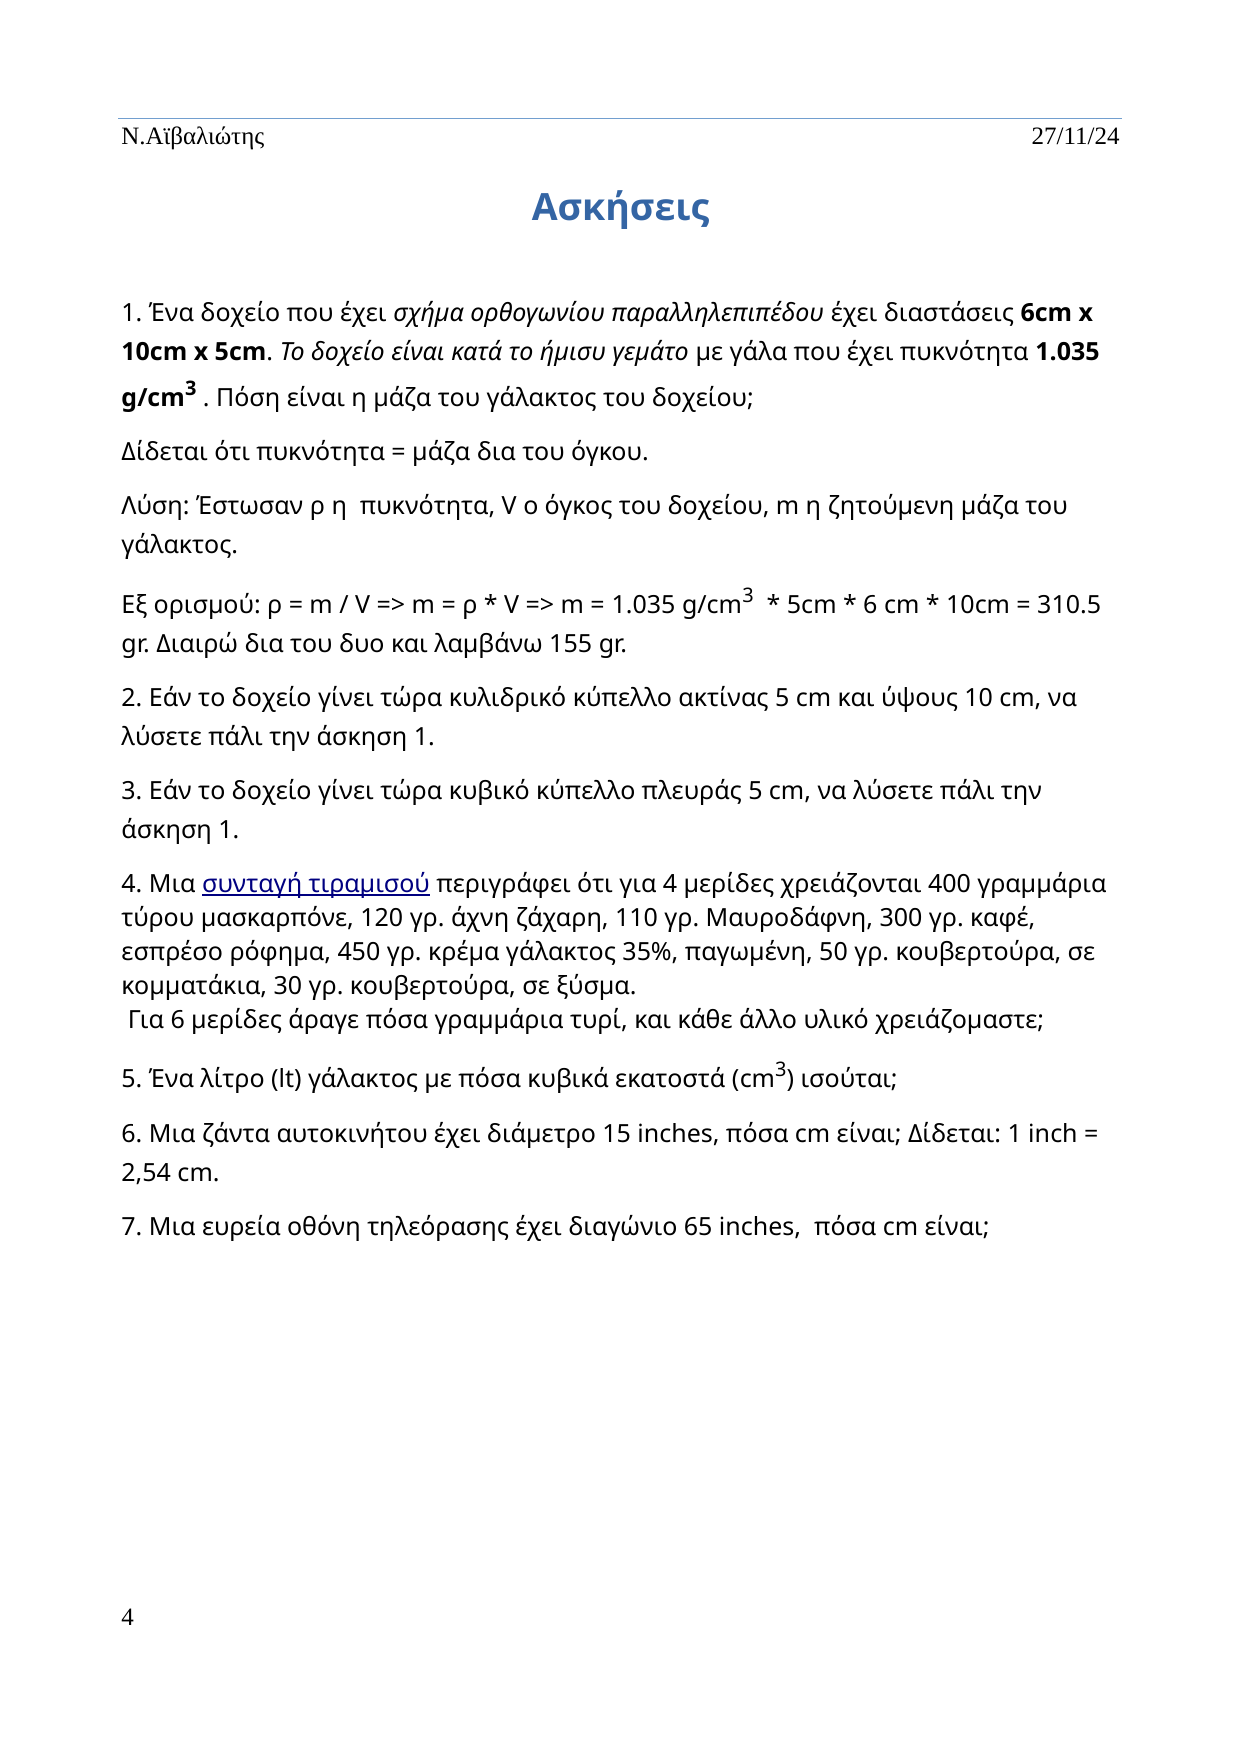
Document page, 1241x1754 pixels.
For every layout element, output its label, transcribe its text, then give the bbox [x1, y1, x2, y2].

text 6. Μια ζάντα αυτοκινήτου έχει διάμετρο 15 inches, πόσα cm είναι; Δίδεται: 1 inch = 2,54 cm. [121, 1116, 1119, 1189]
text Δίδεται ότι πυκνότητα = μάζα δια του όγκου. [121, 434, 1119, 468]
text 1. Ένα δοχείο που έχει σχήμα ορθογωνίου παραλληλεπιπέδου έχει διαστάσεις 6cm x 10cm x 5cm. To δοχείο είναι κατά το ήμισυ γεμάτo με γάλα που έχει πυκνότητα 1.035 g/cm3 . Πόση είναι η μάζα του γάλακτος του δοχείου; [121, 294, 1119, 413]
text 4. Μια συνταγή τιραμισού περιγράφει ότι για 4 μερίδες χρειάζονται 400 γραμμάρια τύρου μασκαρπόνε, 120 γρ. άχνη ζάχαρη, 110 γρ. Μαυροδάφνη, 300 γρ. καφέ, εσπρέσο ρόφημα, 450 γρ. κρέμα γάλακτος 35%, παγωμένη, 50 γρ. κουβερτούρα, σε κομματάκια, 30 γρ. κουβερτούρα, σε ξύσμα. [121, 865, 1119, 1001]
subtitle Ασκήσεις [121, 180, 1119, 231]
text 5. Ένα λίτρο (lt) γάλακτος με πόσα κυβικά εκατοστά (cm3) ισούται; [121, 1055, 1119, 1095]
text 3. Εάν το δοχείο γίνει τώρα κυβικό κύπελλο πλευράς 5 cm, να λύσετε πάλι την άσκηση 1. [121, 772, 1119, 846]
text 7. Μια ευρεία οθόνη τηλεόρασης έχει διαγώνιο 65 inches, πόσα cm είναι; [121, 1208, 1119, 1242]
text Λύση: Έστωσαν ρ η πυκνότητα, V ο όγκος του δοχείου, m η ζητούμενη μάζα του γάλακτος. [121, 488, 1119, 561]
text 2. Εάν το δοχείο γίνει τώρα κυλιδρικό κύπελλο ακτίνας 5 cm και ύψους 10 cm, να λύσετε πάλι την άσκηση 1. [121, 679, 1119, 753]
text Για 6 μερίδες άραγε πόσα γραμμάρια τυρί, και κάθε άλλο υλικό χρειάζομαστε; [121, 1001, 1119, 1036]
text Εξ ορισμού: ρ = m / V => m = ρ * V => m = 1.035 g/cm3 * 5cm * 6 cm * 10cm = 310.5 gr. Διαιρώ δια του δυο και λαμβάνω 155 gr. [121, 581, 1119, 660]
